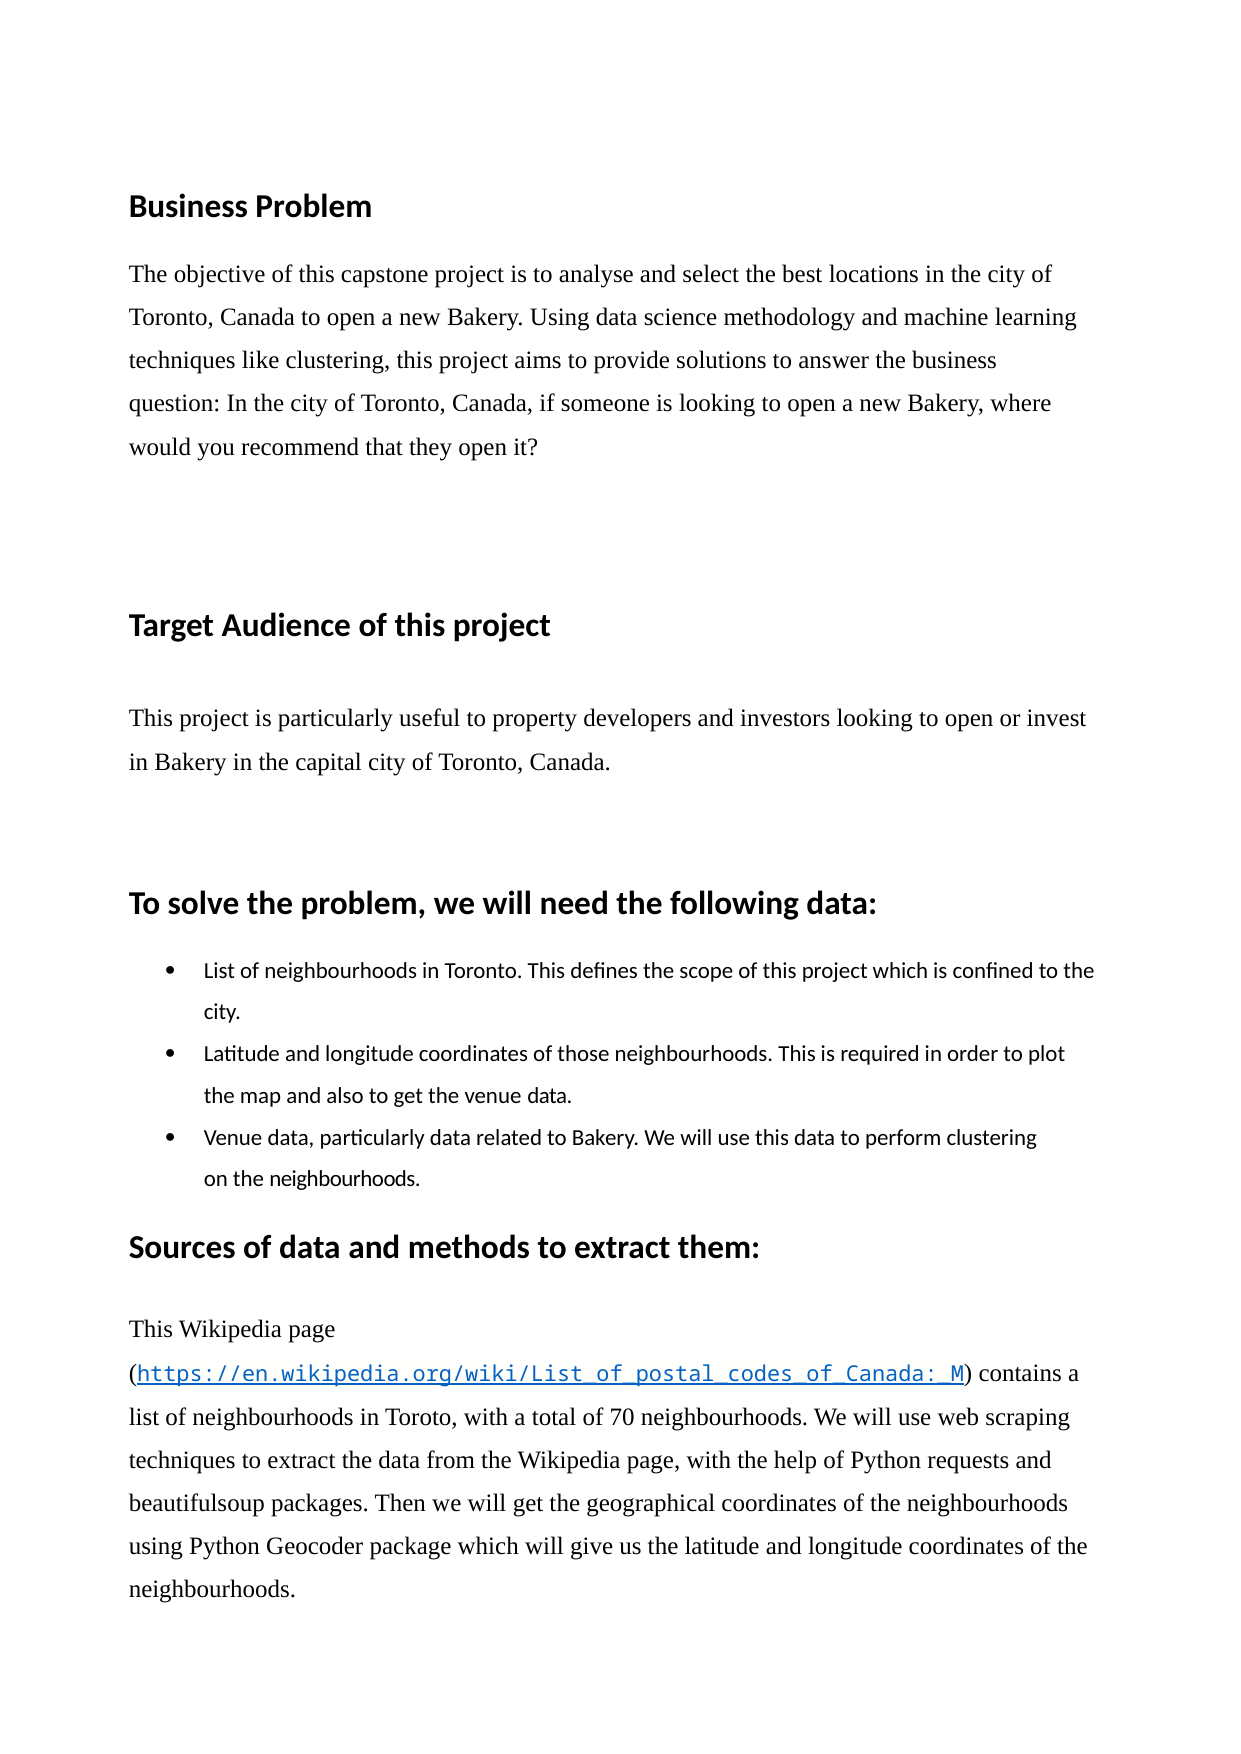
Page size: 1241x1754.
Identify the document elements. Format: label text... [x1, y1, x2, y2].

subtitle Sources of data and methods to extract them: [128, 1226, 1122, 1267]
text This project is particularly useful to property developers and investors looking to open or invest in Bakery in the capital city of Toronto, Canada. [128, 703, 1110, 775]
text The objective of this capstone project is to analyse and select the best locations in the city of Toronto, Canada to open a new Bakery. Using data science methodology and machine learning techniques like clustering, this project aims to provide solutions to answer the business question: In the city of Toronto, Canada, if someone is looking to open a new Bakery, where would you recommend that they open it? [128, 259, 1089, 460]
subtitle Business Problem [128, 185, 1122, 226]
subtitle Target Audience of this project [128, 604, 1122, 645]
list Venue data, particularly data related to Bakery. We will use this data to perform clustering on the neighbourhoods. [166, 1123, 1067, 1192]
text This Wikipedia page (https://en.wikipedia.org/wiki/List_of_postal_codes_of_Canada:_M) contains a list of neighbourhoods in Toroto, with a total of 70 neighbourhoods. We will use web scraping techniques to extract the data from the Wikipedia page, with the help of Python requests and beautifulsoup packages. Then we will get the geographical coordinates of the neighbourhoods using Python Geocoder package which will give us the latitude and longitude coordinates of the neighbourhoods. [128, 1314, 1110, 1603]
list List of neighbourhoods in Toronto. This defines the scope of this project which is confined to the city. [166, 956, 1106, 1026]
subtitle To solve the problem, we will need the following data: [128, 882, 1122, 923]
list Latitude and longitude coordinates of those neighbourhoods. This is required in order to plot the map and also to get the venue data. [166, 1039, 1068, 1109]
